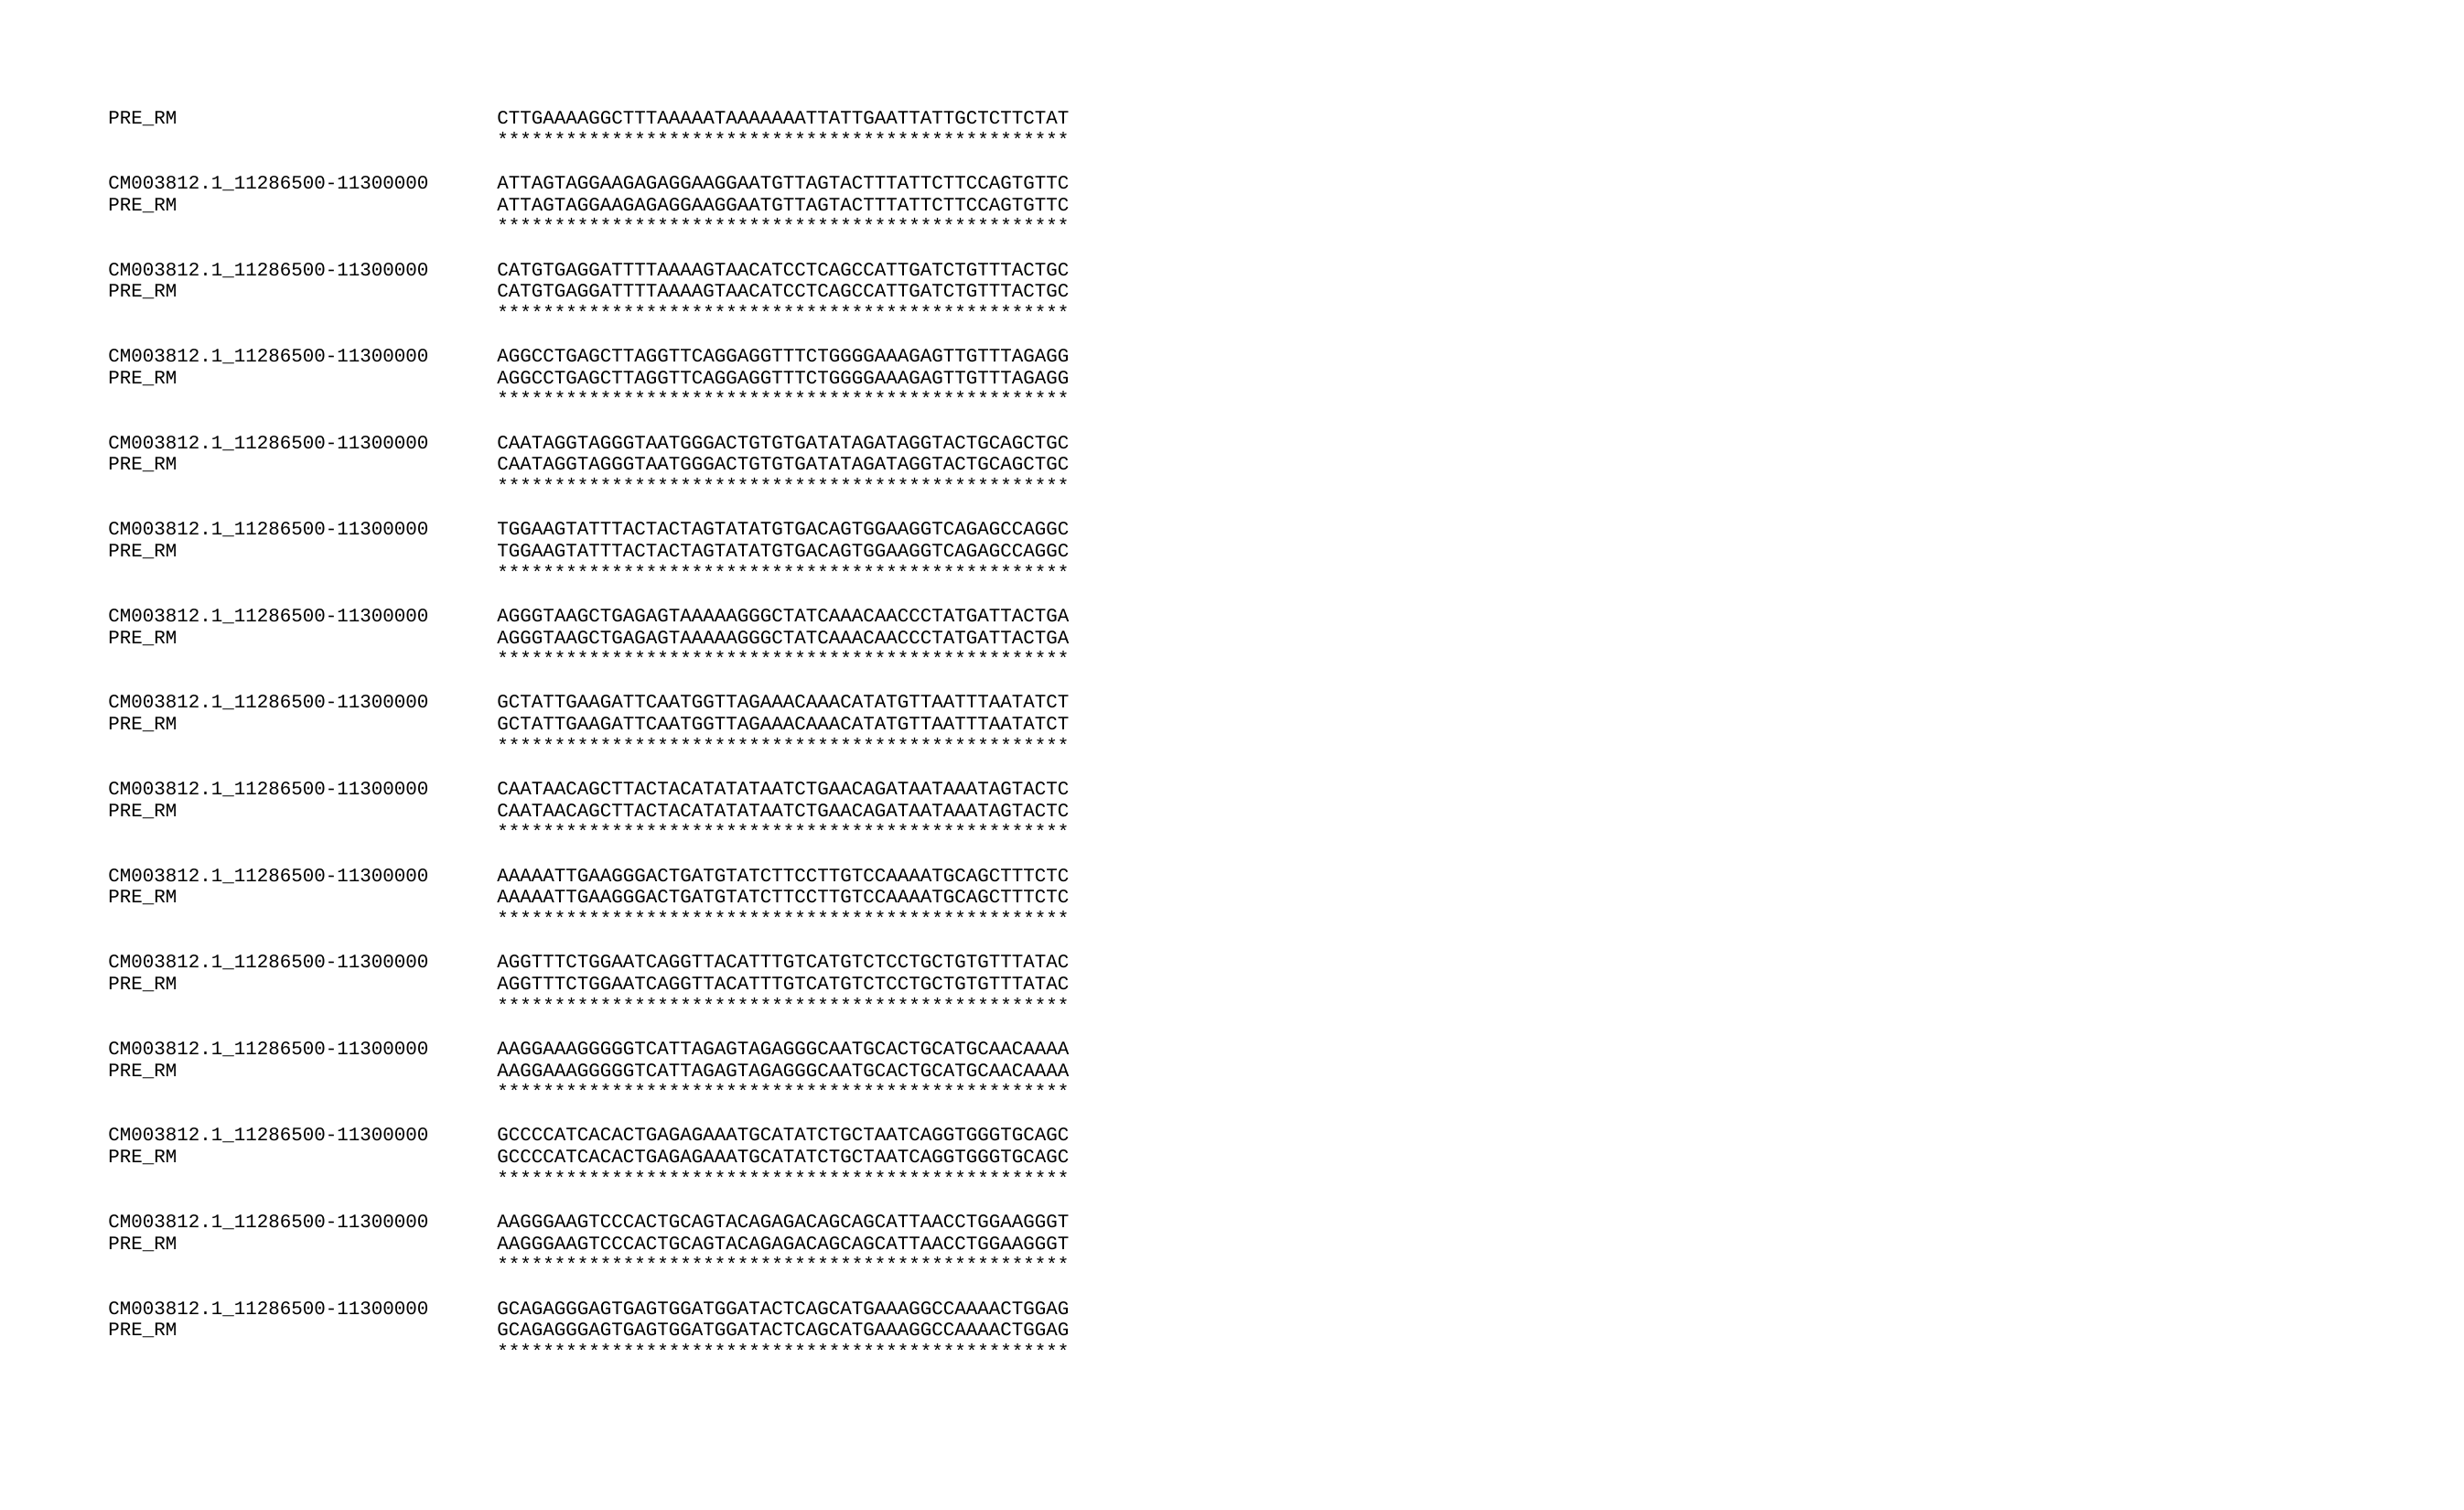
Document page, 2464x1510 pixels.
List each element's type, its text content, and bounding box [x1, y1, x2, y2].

text CM003812.1_11286500-11300000 AGGGTAAGCTGAGAGTAAAAAGGGCTATCAAACAACCCTATGATTACTGA [108, 606, 2355, 628]
text PRE_RM CATGTGAGGATTTTAAAAGTAACATCCTCAGCCATTGATCTGTTTACTGC [108, 281, 2355, 303]
text ************************************************** [108, 909, 2355, 931]
text CM003812.1_11286500-11300000 GCTATTGAAGATTCAATGGTTAGAAACAAACATATGTTAATTTAATATCT [108, 693, 2355, 714]
text PRE_RM GCCCCATCACACTGAGAGAAATGCATATCTGCTAATCAGGTGGGTGCAGC [108, 1147, 2355, 1169]
text CM003812.1_11286500-11300000 ATTAGTAGGAAGAGAGGAAGGAATGTTAGTACTTTATTCTTCCAGTGTTC [108, 173, 2355, 195]
text PRE_RM AAAAATTGAAGGGACTGATGTATCTTCCTTGTCCAAAATGCAGCTTTCTC [108, 887, 2355, 909]
text PRE_RM GCTATTGAAGATTCAATGGTTAGAAACAAACATATGTTAATTTAATATCT [108, 714, 2355, 736]
text ************************************************** [108, 822, 2355, 844]
text PRE_RM AAGGAAAGGGGGTCATTAGAGTAGAGGGCAATGCACTGCATGCAACAAAA [108, 1060, 2355, 1082]
text ************************************************** [108, 563, 2355, 584]
text CM003812.1_11286500-11300000 CATGTGAGGATTTTAAAAGTAACATCCTCAGCCATTGATCTGTTTACTGC [108, 260, 2355, 281]
text PRE_RM CAATAGGTAGGGTAATGGGACTGTGTGATATAGATAGGTACTGCAGCTGC [108, 454, 2355, 476]
text PRE_RM CAATAACAGCTTACTACATATATAATCTGAACAGATAATAAATAGTACTC [108, 801, 2355, 822]
text ************************************************** [108, 216, 2355, 238]
text CM003812.1_11286500-11300000 AGGTTTCTGGAATCAGGTTACATTTGTCATGTCTCCTGCTGTGTTTATAC [108, 952, 2355, 974]
text CM003812.1_11286500-11300000 AAAAATTGAAGGGACTGATGTATCTTCCTTGTCCAAAATGCAGCTTTCTC [108, 866, 2355, 887]
text ************************************************** [108, 303, 2355, 324]
text ************************************************** [108, 1169, 2355, 1190]
text CM003812.1_11286500-11300000 CAATAACAGCTTACTACATATATAATCTGAACAGATAATAAATAGTACTC [108, 779, 2355, 801]
text ************************************************** [108, 649, 2355, 671]
text PRE_RM AGGGTAAGCTGAGAGTAAAAAGGGCTATCAAACAACCCTATGATTACTGA [108, 628, 2355, 649]
text PRE_RM CTTGAAAAGGCTTTAAAAATAAAAAAATTATTGAATTATTGCTCTTCTAT [108, 108, 2355, 130]
text ************************************************** [108, 130, 2355, 151]
text ************************************************** [108, 1082, 2355, 1104]
text CM003812.1_11286500-11300000 GCAGAGGGAGTGAGTGGATGGATACTCAGCATGAAAGGCCAAAACTGGAG [108, 1299, 2355, 1320]
text CM003812.1_11286500-11300000 AAGGAAAGGGGGTCATTAGAGTAGAGGGCAATGCACTGCATGCAACAAAA [108, 1039, 2355, 1060]
text ************************************************** [108, 1255, 2355, 1277]
text CM003812.1_11286500-11300000 TGGAAGTATTTACTACTAGTATATGTGACAGTGGAAGGTCAGAGCCAGGC [108, 519, 2355, 541]
text ************************************************** [108, 1342, 2355, 1363]
text CM003812.1_11286500-11300000 AAGGGAAGTCCCACTGCAGTACAGAGACAGCAGCATTAACCTGGAAGGGT [108, 1212, 2355, 1234]
text ************************************************** [108, 390, 2355, 411]
text ************************************************** [108, 996, 2355, 1017]
text PRE_RM GCAGAGGGAGTGAGTGGATGGATACTCAGCATGAAAGGCCAAAACTGGAG [108, 1320, 2355, 1342]
text CM003812.1_11286500-11300000 CAATAGGTAGGGTAATGGGACTGTGTGATATAGATAGGTACTGCAGCTGC [108, 433, 2355, 454]
text PRE_RM AGGTTTCTGGAATCAGGTTACATTTGTCATGTCTCCTGCTGTGTTTATAC [108, 974, 2355, 996]
text PRE_RM ATTAGTAGGAAGAGAGGAAGGAATGTTAGTACTTTATTCTTCCAGTGTTC [108, 195, 2355, 216]
text CM003812.1_11286500-11300000 GCCCCATCACACTGAGAGAAATGCATATCTGCTAATCAGGTGGGTGCAGC [108, 1125, 2355, 1147]
text PRE_RM AAGGGAAGTCCCACTGCAGTACAGAGACAGCAGCATTAACCTGGAAGGGT [108, 1234, 2355, 1255]
text ************************************************** [108, 476, 2355, 498]
text CM003812.1_11286500-11300000 AGGCCTGAGCTTAGGTTCAGGAGGTTTCTGGGGAAAGAGTTGTTTAGAGG [108, 346, 2355, 368]
text ************************************************** [108, 736, 2355, 757]
text PRE_RM TGGAAGTATTTACTACTAGTATATGTGACAGTGGAAGGTCAGAGCCAGGC [108, 541, 2355, 563]
text PRE_RM AGGCCTGAGCTTAGGTTCAGGAGGTTTCTGGGGAAAGAGTTGTTTAGAGG [108, 368, 2355, 390]
